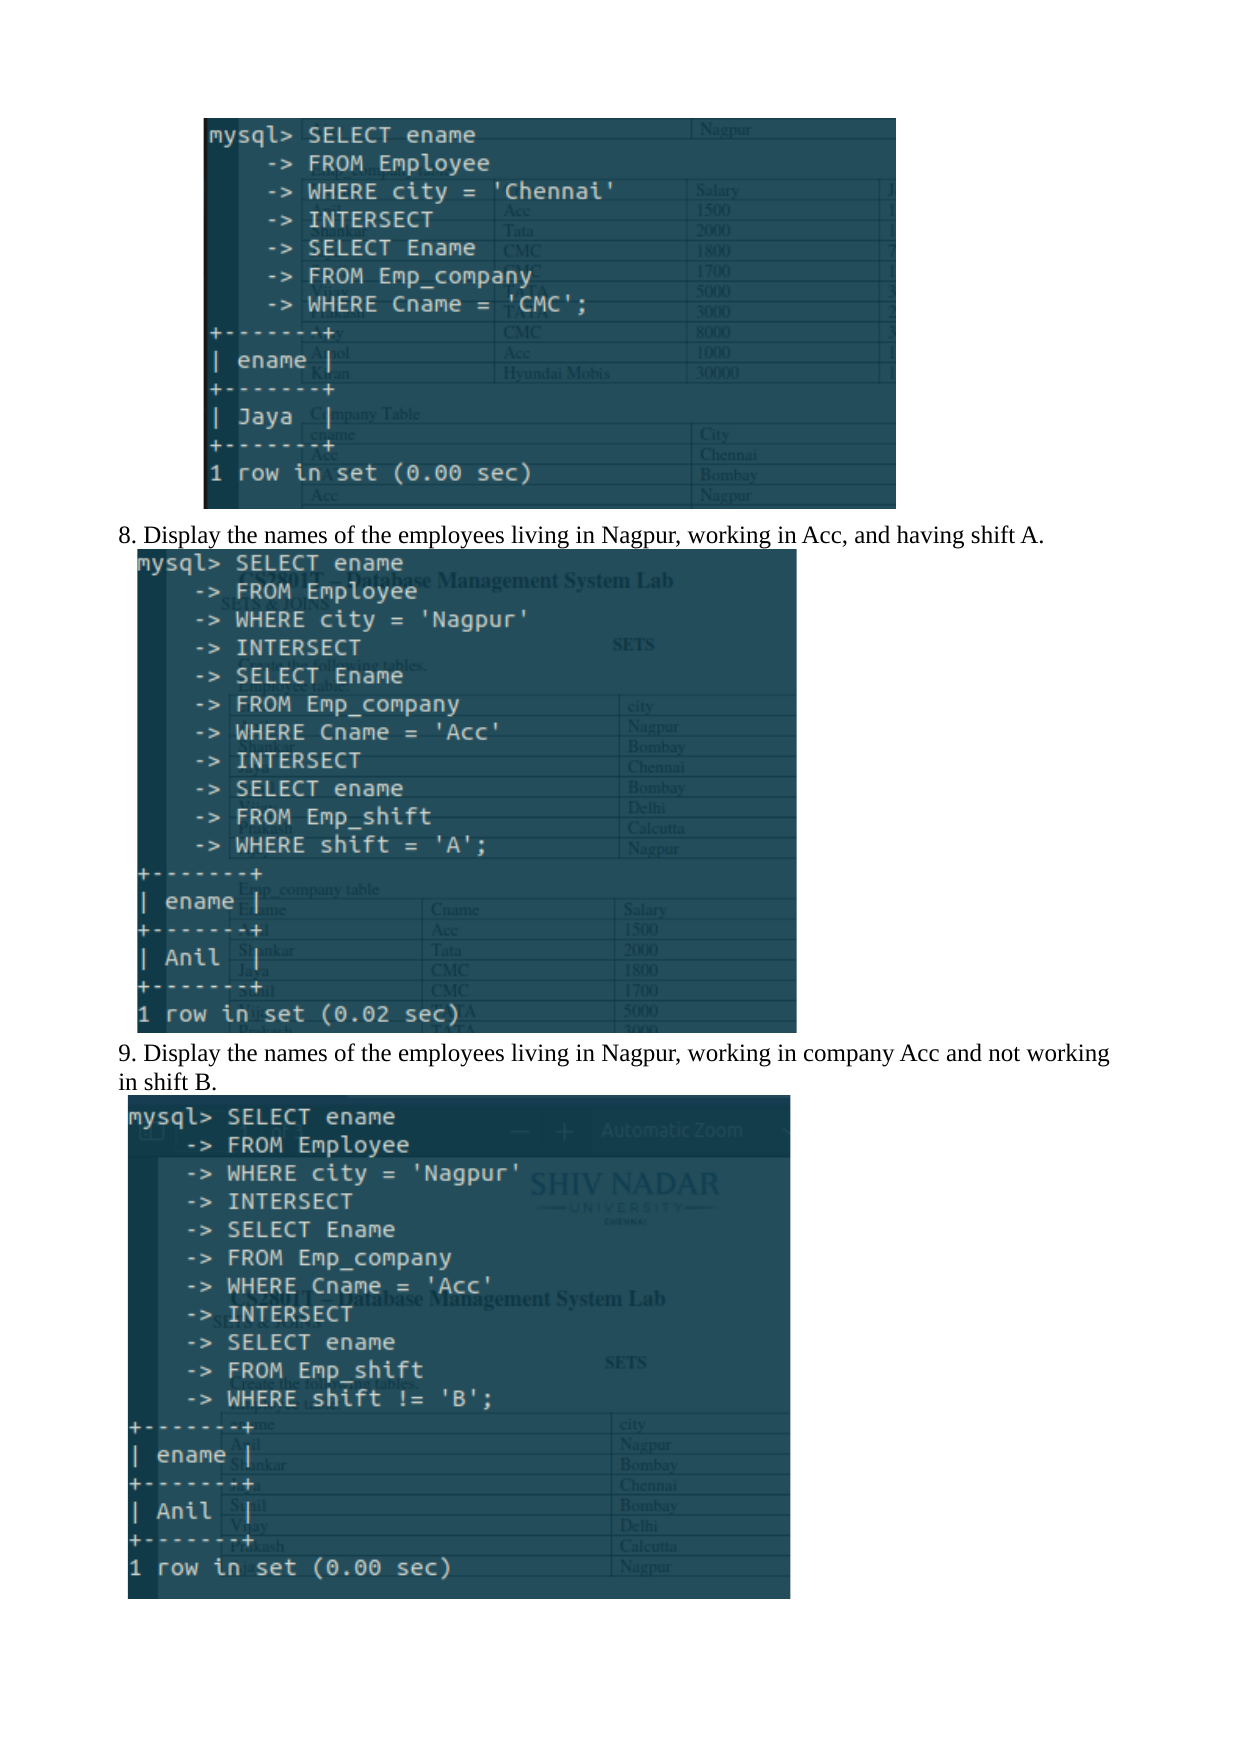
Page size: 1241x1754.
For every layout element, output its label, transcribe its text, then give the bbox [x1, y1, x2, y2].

picture [137, 549, 797, 1033]
text 8. Display the names of the employees living in Nagpur, working in Acc, and having shift A. [118, 521, 1122, 549]
text 9. Display the names of the employees living in Nagpur, working in company Acc and not working in shift B. [118, 1038, 1122, 1096]
picture [203, 118, 896, 509]
picture [127, 1095, 791, 1599]
